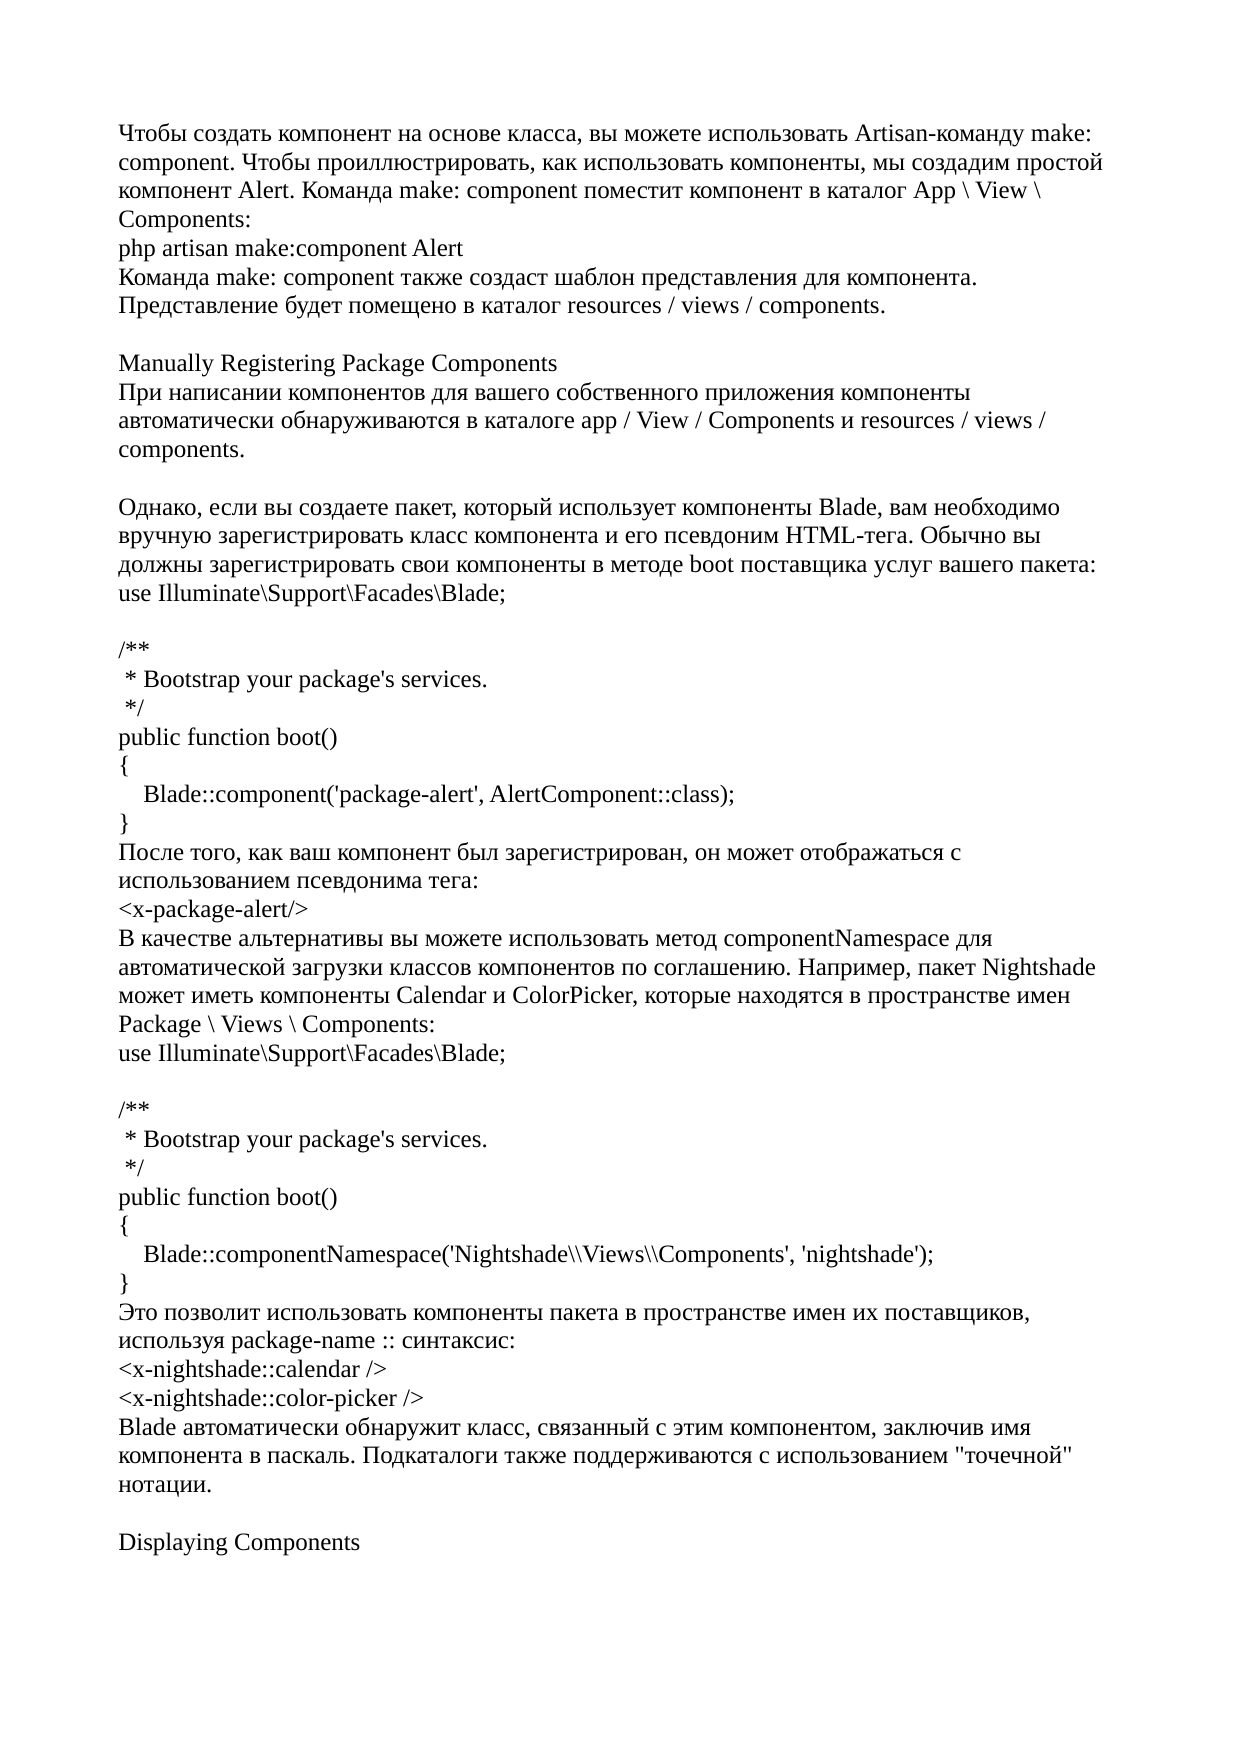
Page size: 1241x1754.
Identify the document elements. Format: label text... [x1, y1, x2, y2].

text { [118, 751, 1122, 779]
text Однако, если вы создаете пакет, который использует компоненты Blade, вам необходимо вручную зарегистрировать класс компонента и его псевдоним HTML-тега. Обычно вы должны зарегистрировать свои компоненты в методе boot поставщика услуг вашего пакета: [118, 492, 1122, 578]
text <x-nightshade::calendar /> [118, 1354, 1122, 1383]
text <x-package-alert/> [118, 894, 1122, 923]
text /** [118, 636, 1122, 664]
text public function boot() [118, 722, 1122, 751]
text */ [118, 693, 1122, 722]
text Чтобы создать компонент на основе класса, вы можете использовать Artisan-команду make: component. Чтобы проиллюстрировать, как использовать компоненты, мы создадим простой компонент Alert. Команда make: component поместит компонент в каталог App \ View \ Components: [118, 118, 1122, 233]
text Blade::componentNamespace('Nightshade\\Views\\Components', 'nightshade'); [118, 1239, 1122, 1268]
text Это позволит использовать компоненты пакета в пространстве имен их поставщиков, используя package-name :: синтаксис: [118, 1297, 1122, 1354]
text { [118, 1211, 1122, 1239]
text } [118, 808, 1122, 837]
text */ [118, 1153, 1122, 1182]
text После того, как ваш компонент был зарегистрирован, он может отображаться с использованием псевдонима тега: [118, 837, 1122, 894]
text * Bootstrap your package's services. [118, 664, 1122, 693]
text use Illuminate\Support\Facades\Blade; [118, 1038, 1122, 1067]
text } [118, 1268, 1122, 1297]
text public function boot() [118, 1182, 1122, 1211]
text /** [118, 1096, 1122, 1124]
text При написании компонентов для вашего собственного приложения компоненты автоматически обнаруживаются в каталоге app / View / Components и resources / views / components. [118, 377, 1122, 463]
text <x-nightshade::color-picker /> [118, 1383, 1122, 1412]
text * Bootstrap your package's services. [118, 1124, 1122, 1153]
text Blade::component('package-alert', AlertComponent::class); [118, 779, 1122, 808]
text Blade автоматически обнаружит класс, связанный с этим компонентом, заключив имя компонента в паскаль. Подкаталоги также поддерживаются с использованием "точечной" нотации. [118, 1412, 1122, 1498]
text Команда make: component также создаст шаблон представления для компонента. Представление будет помещено в каталог resources / views / components. [118, 262, 1122, 319]
text Displaying Components [118, 1527, 1122, 1556]
text В качестве альтернативы вы можете использовать метод componentNamespace для автоматической загрузки классов компонентов по соглашению. Например, пакет Nightshade может иметь компоненты Calendar и ColorPicker, которые находятся в пространстве имен Package \ Views \ Components: [118, 923, 1122, 1038]
text php artisan make:component Alert [118, 233, 1122, 262]
text use Illuminate\Support\Facades\Blade; [118, 578, 1122, 607]
text Manually Registering Package Components [118, 348, 1122, 377]
